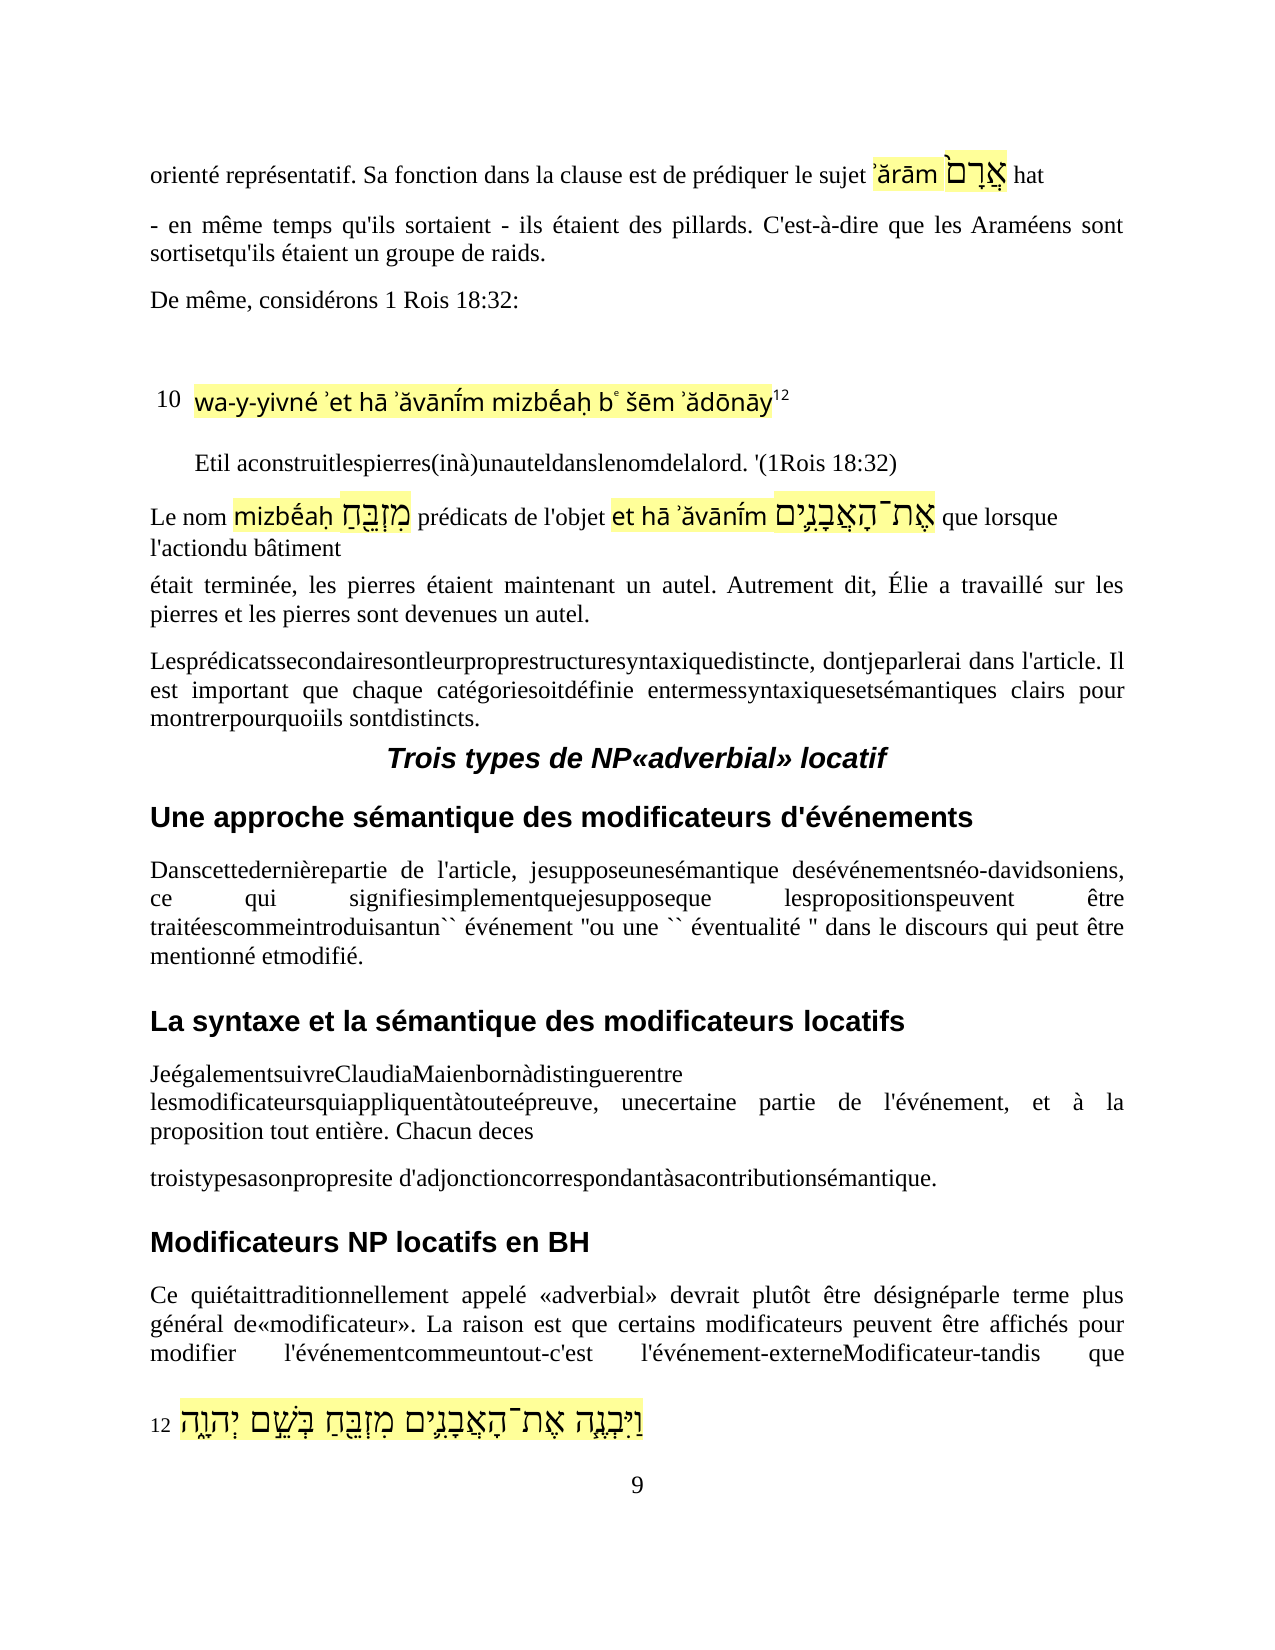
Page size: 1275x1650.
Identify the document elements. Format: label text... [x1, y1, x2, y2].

subtitle Une approche sémantique des modificateurs d'événements [150, 800, 1125, 833]
subtitle Modificateurs NP locatifs en BH [150, 1226, 1125, 1259]
table_header wa-y-yivné ʾet hā ʾăvānī́m mizbḗaḥ bᵉ šēm ʾădōnāy [189, 370, 1125, 433]
table_header 10 [150, 370, 188, 433]
table_cell [150, 433, 188, 491]
text Ce quiétaittraditionnellement appelé «adverbial» devrait plutôt être désignéparle terme plus général de«modificateur». La raison est que certains modificateurs peuvent être affichés pour modifier l'événementcommeuntout-c'est l'événement-externeModificateur-tandis que [150, 1281, 1125, 1367]
text orienté représentatif. Sa fonction dans la clause est de prédiquer le sujet ʾărām אֲרָם֙ hat [150, 150, 945, 192]
text orienté représentatif. Sa fonction dans la clause est de prédiquer le sujet ʾărām אֲרָם֙ hat [1007, 150, 1125, 192]
text Lesprédicatssecondairesontleurproprestructuresyntaxiquedistincte, dontjeparlerai dans l'article. Il est important que chaque catégoriesoitdéfinie entermessyntaxiquesetsémantiques clairs pour montrerpourquoiils sontdistincts. [150, 646, 1125, 732]
subtitle Trois types de NP«adverbial» locatif [150, 741, 1125, 775]
text troistypesasonpropresite d'adjonctioncorrespondantàsacontributionsémantique. [150, 1163, 1125, 1192]
subtitle La syntaxe et la sémantique des modificateurs locatifs [150, 1004, 1125, 1037]
text JeégalementsuivreClaudiaMaienbornàdistinguerentre lesmodificateursquiappliquentàtouteépreuve, unecertaine partie de l'événement, et à la proposition tout entière. Chacun deces [150, 1059, 1125, 1145]
text De même, considérons 1 Rois 18:32: [150, 285, 1125, 314]
text Le nom mizbḗaḥ מִזְבֵּ֖חַ prédicats de l'objet et hā ʾăvānī́m אֶת־הָאֲבָנִ֛ים que lorsque l'actiondu bâtiment [150, 491, 1125, 562]
text - en même temps qu'ils sortaient - ils étaient des pillards. C'est-à-dire que les Araméens sont sortisetqu'ils étaient un groupe de raids. [150, 210, 1125, 267]
table_cell Etil aconstruitlespierres(inà)unauteldanslenomdelalord. '(1Rois 18:32) [189, 433, 1125, 491]
text Danscettedernièrepartie de l'article, jesupposeunesémantique desévénementsnéo-davidsoniens, ce qui signifiesimplementquejesupposeque lespropositionspeuvent être traitéescommeintroduisantun`` événement ''ou une `` éventualité '' dans le discours qui peut être mentionné etmodifié. [150, 855, 1125, 970]
text était terminée, les pierres étaient maintenant un autel. Autrement dit, Élie a travaillé sur les pierres et les pierres sont devenues un autel. [150, 571, 1125, 628]
